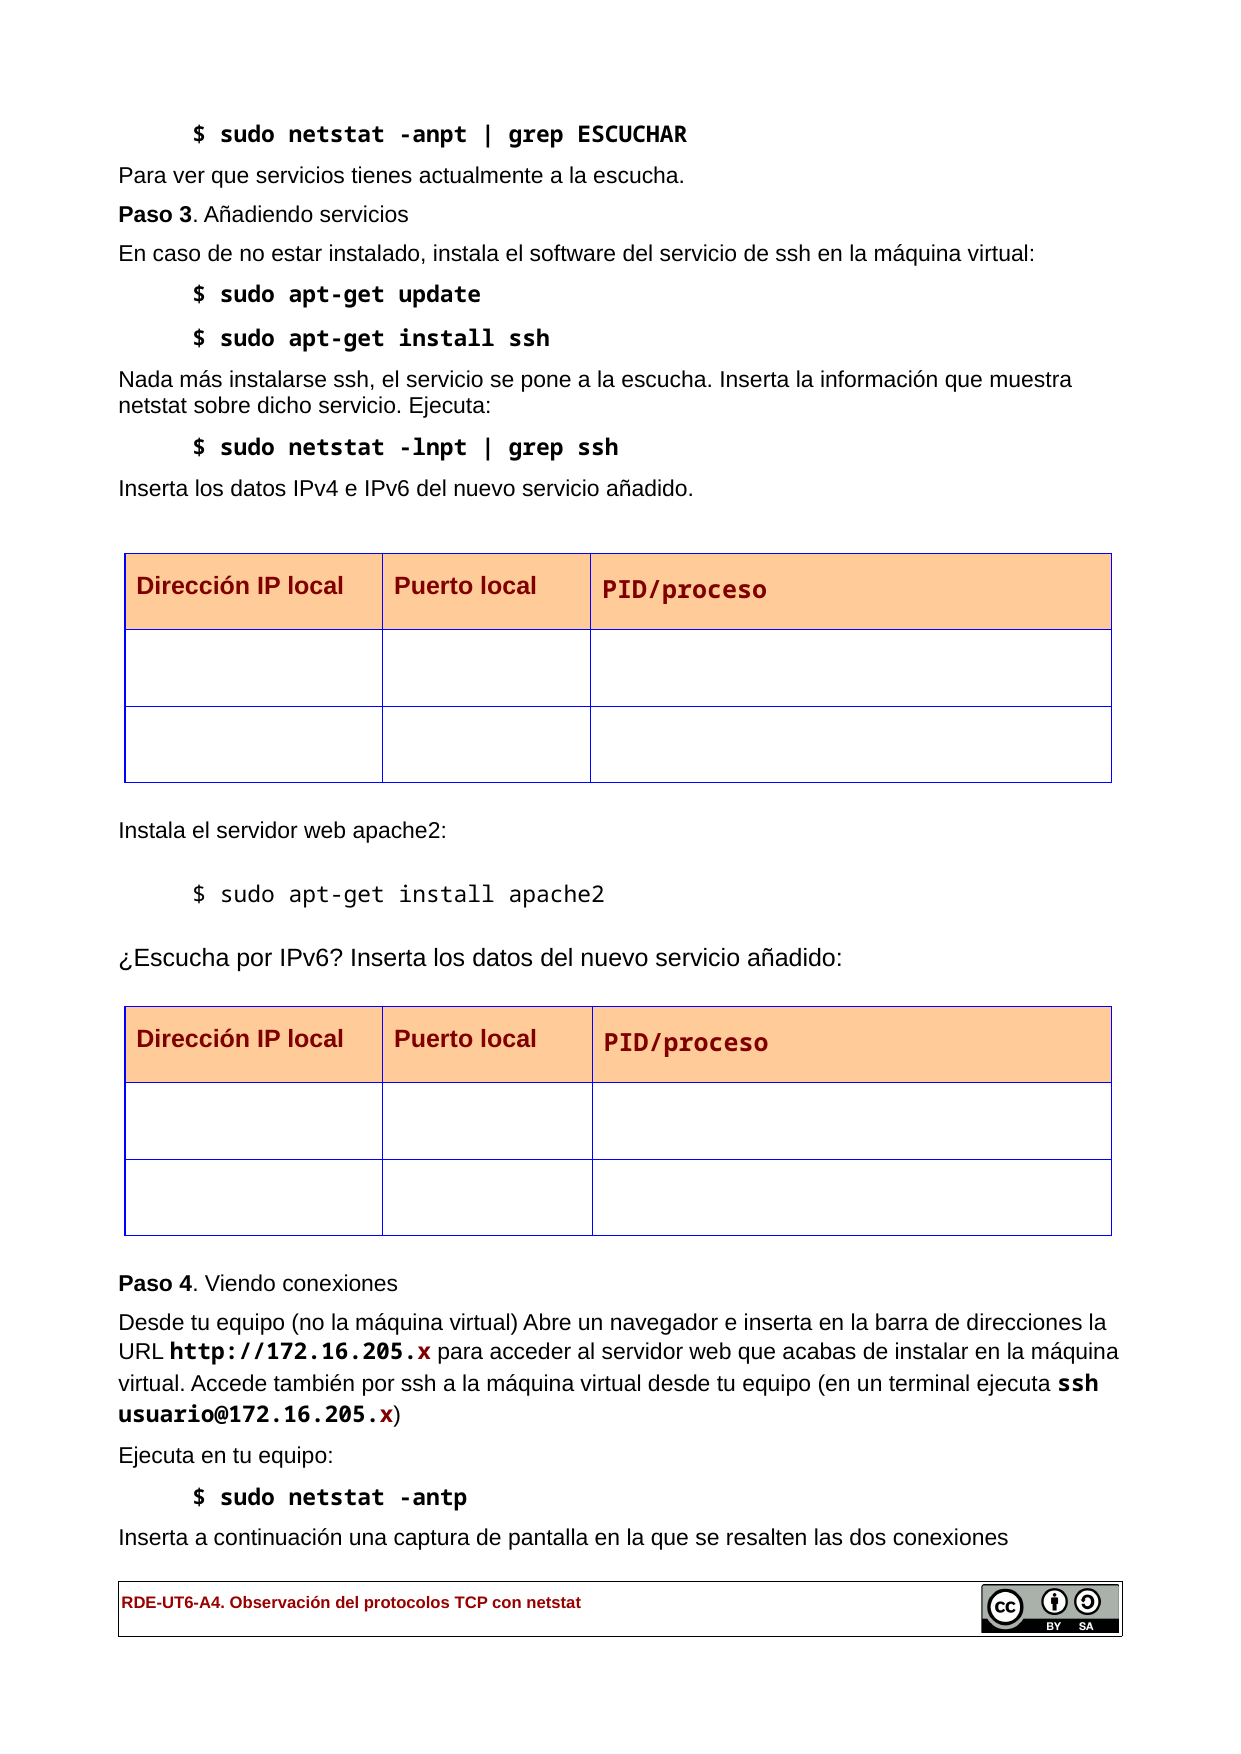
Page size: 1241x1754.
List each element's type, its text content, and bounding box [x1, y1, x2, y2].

text Desde tu equipo (no la máquina virtual) Abre un navegador e inserta en la barra de direcciones la URL http://172.16.205.x para acceder al servidor web que acabas de instalar en la máquina virtual. Accede también por ssh a la máquina virtual desde tu equipo (en un terminal ejecuta ssh usuario@172.16.205.x) [118, 1309, 1122, 1429]
table_cell [383, 707, 590, 782]
picture [981, 1584, 1119, 1633]
table_cell [591, 630, 1111, 706]
text $ sudo apt-get install ssh [192, 322, 1122, 353]
table_header Dirección IP local [126, 554, 382, 629]
text Para ver que servicios tienes actualmente a la escucha. [118, 162, 1122, 188]
text Ejecuta en tu equipo: [118, 1442, 1122, 1468]
table_header PID/proceso [593, 1007, 1111, 1082]
text $ sudo apt-get update [192, 278, 1122, 310]
text $ sudo netstat -anpt | grep ESCUCHAR [192, 118, 1122, 149]
table_cell [383, 1160, 592, 1235]
table_cell [593, 1083, 1111, 1158]
text Inserta los datos IPv4 e IPv6 del nuevo servicio añadido. [118, 475, 1122, 501]
table_cell [126, 1083, 382, 1158]
table_cell [126, 1160, 382, 1235]
table_cell [593, 1160, 1111, 1235]
text Paso 3. Añadiendo servicios [118, 201, 1122, 227]
table_header Puerto local [383, 554, 590, 629]
text $ sudo netstat -lnpt | grep ssh [192, 431, 1122, 462]
table_header Puerto local [383, 1007, 592, 1082]
text ¿Escucha por IPv6? Inserta los datos del nuevo servicio añadido: [118, 943, 1122, 972]
table_cell [126, 707, 382, 782]
text $ sudo apt-get install apache2 [192, 877, 1122, 909]
text Paso 4. Viendo conexiones [118, 1270, 1122, 1296]
text Nada más instalarse ssh, el servicio se pone a la escucha. Inserta la información que muestra netstat sobre dicho servicio. Ejecuta: [118, 366, 1122, 419]
table_cell [383, 630, 590, 706]
text Instala el servidor web apache2: [118, 817, 1122, 843]
table_cell [383, 1083, 592, 1158]
table_header Dirección IP local [126, 1007, 382, 1082]
table_cell [126, 630, 382, 706]
table_cell [591, 707, 1111, 782]
table_header PID/proceso [591, 554, 1111, 629]
text En caso de no estar instalado, instala el software del servicio de ssh en la máquina virtual: [118, 239, 1122, 266]
text Inserta a continuación una captura de pantalla en la que se resalten las dos conexiones [118, 1524, 1122, 1551]
text $ sudo netstat -antp [192, 1480, 1122, 1512]
